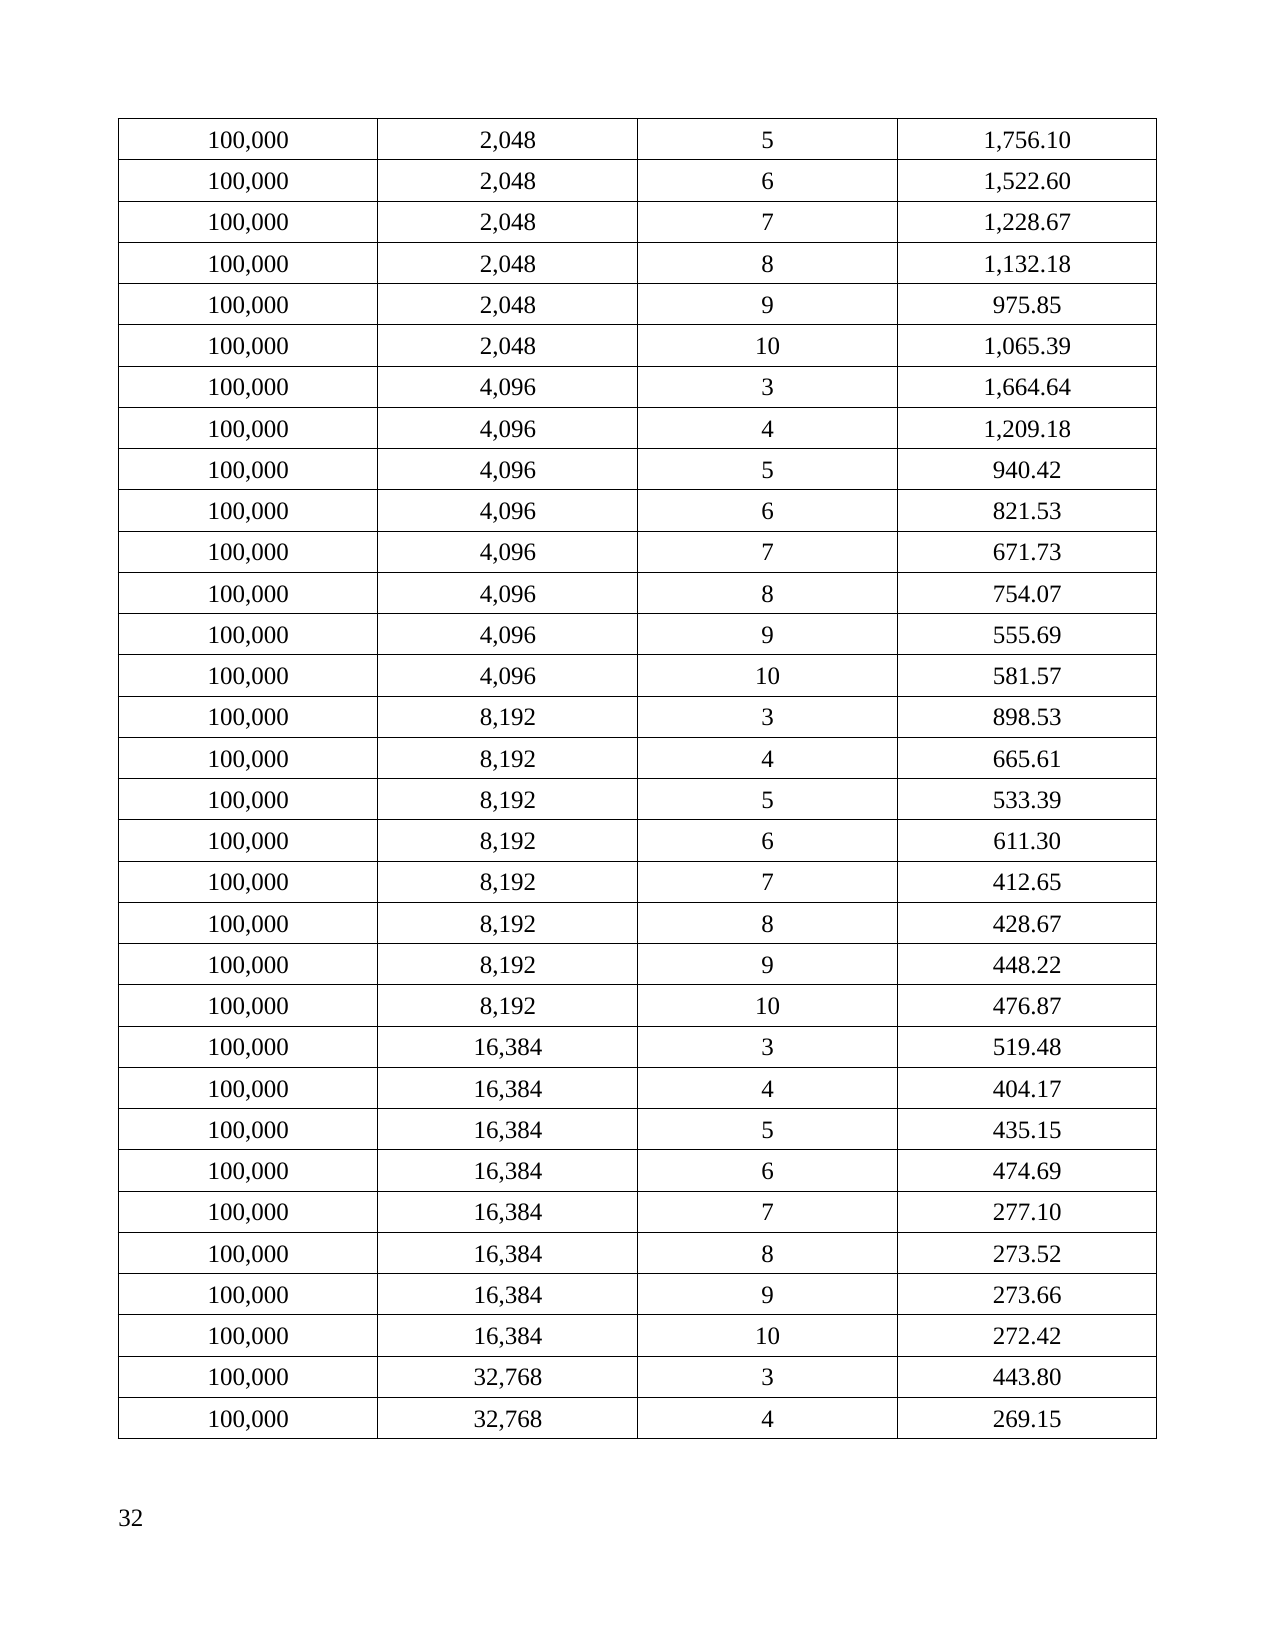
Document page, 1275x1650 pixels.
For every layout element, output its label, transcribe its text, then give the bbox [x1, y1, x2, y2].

table_cell 975.85 [898, 284, 1156, 324]
table_cell 519.48 [898, 1027, 1156, 1067]
table_cell 1,522.60 [898, 160, 1156, 201]
table_cell 671.73 [898, 532, 1156, 572]
table_cell 100,000 [119, 202, 377, 242]
table_cell 940.42 [898, 449, 1156, 489]
table_cell 100,000 [119, 490, 377, 531]
table_cell 754.07 [898, 573, 1156, 613]
table_cell 412.65 [898, 862, 1156, 902]
table_cell 6 [638, 490, 897, 531]
table_cell 8 [638, 903, 897, 943]
table_cell 4 [638, 1068, 897, 1108]
table_cell 8,192 [378, 820, 637, 861]
table_cell 100,000 [119, 1315, 377, 1356]
table_cell 581.57 [898, 655, 1156, 696]
table_cell 1,664.64 [898, 367, 1156, 407]
table_cell 4,096 [378, 367, 637, 407]
table_cell 10 [638, 985, 897, 1026]
table_cell 100,000 [119, 614, 377, 654]
table_cell 5 [638, 779, 897, 819]
table_cell 16,384 [378, 1150, 637, 1191]
table_cell 8 [638, 573, 897, 613]
table_cell 9 [638, 1274, 897, 1314]
table_cell 4,096 [378, 573, 637, 613]
table_cell 5 [638, 449, 897, 489]
table_cell 7 [638, 1192, 897, 1232]
table_cell 8,192 [378, 738, 637, 778]
table_cell 100,000 [119, 573, 377, 613]
table_cell 100,000 [119, 1027, 377, 1067]
table_cell 100,000 [119, 243, 377, 283]
table_cell 3 [638, 367, 897, 407]
table_cell 100,000 [119, 449, 377, 489]
table_cell 898.53 [898, 697, 1156, 737]
table_cell 4,096 [378, 408, 637, 448]
table_cell 273.66 [898, 1274, 1156, 1314]
table_cell 273.52 [898, 1233, 1156, 1273]
table_cell 16,384 [378, 1192, 637, 1232]
table_cell 665.61 [898, 738, 1156, 778]
table_cell 7 [638, 202, 897, 242]
table_cell 8,192 [378, 985, 637, 1026]
table_cell 16,384 [378, 1315, 637, 1356]
table_cell 428.67 [898, 903, 1156, 943]
table_cell 476.87 [898, 985, 1156, 1026]
table_cell 9 [638, 944, 897, 984]
table_cell 533.39 [898, 779, 1156, 819]
table_cell 100,000 [119, 1150, 377, 1191]
table_cell 7 [638, 862, 897, 902]
table_cell 100,000 [119, 1357, 377, 1397]
table_cell 269.15 [898, 1398, 1156, 1438]
table_cell 8,192 [378, 944, 637, 984]
table_cell 100,000 [119, 325, 377, 366]
table_cell 100,000 [119, 160, 377, 201]
table_cell 8,192 [378, 862, 637, 902]
table_cell 100,000 [119, 1274, 377, 1314]
table_cell 4 [638, 408, 897, 448]
table_cell 2,048 [378, 243, 637, 283]
table_cell 6 [638, 820, 897, 861]
table_cell 100,000 [119, 903, 377, 943]
table_cell 2,048 [378, 119, 637, 159]
table_cell 435.15 [898, 1109, 1156, 1149]
table_cell 100,000 [119, 738, 377, 778]
table_cell 100,000 [119, 1068, 377, 1108]
table_cell 16,384 [378, 1027, 637, 1067]
table_cell 32,768 [378, 1398, 637, 1438]
table_cell 821.53 [898, 490, 1156, 531]
table_cell 100,000 [119, 1233, 377, 1273]
table_cell 9 [638, 284, 897, 324]
table_cell 100,000 [119, 655, 377, 696]
table_cell 16,384 [378, 1233, 637, 1273]
table_cell 1,065.39 [898, 325, 1156, 366]
table_cell 7 [638, 532, 897, 572]
table_cell 1,756.10 [898, 119, 1156, 159]
table_cell 100,000 [119, 367, 377, 407]
table_cell 2,048 [378, 202, 637, 242]
table_cell 1,209.18 [898, 408, 1156, 448]
table_cell 10 [638, 1315, 897, 1356]
table_cell 443.80 [898, 1357, 1156, 1397]
table_cell 4,096 [378, 614, 637, 654]
table_cell 2,048 [378, 325, 637, 366]
table_cell 4 [638, 738, 897, 778]
table_cell 16,384 [378, 1274, 637, 1314]
table_cell 100,000 [119, 408, 377, 448]
table_cell 16,384 [378, 1109, 637, 1149]
table_cell 277.10 [898, 1192, 1156, 1232]
table_cell 1,132.18 [898, 243, 1156, 283]
table_cell 8,192 [378, 697, 637, 737]
table_cell 5 [638, 1109, 897, 1149]
table_cell 8,192 [378, 903, 637, 943]
table_cell 100,000 [119, 1398, 377, 1438]
table_cell 100,000 [119, 944, 377, 984]
table_cell 32,768 [378, 1357, 637, 1397]
table_cell 10 [638, 655, 897, 696]
table_cell 474.69 [898, 1150, 1156, 1191]
table_cell 2,048 [378, 160, 637, 201]
table_cell 5 [638, 119, 897, 159]
table_cell 100,000 [119, 862, 377, 902]
table_cell 100,000 [119, 284, 377, 324]
table_cell 100,000 [119, 697, 377, 737]
table_cell 4,096 [378, 532, 637, 572]
table_cell 1,228.67 [898, 202, 1156, 242]
table_cell 100,000 [119, 1192, 377, 1232]
table_cell 611.30 [898, 820, 1156, 861]
table_cell 100,000 [119, 532, 377, 572]
table_cell 8,192 [378, 779, 637, 819]
table_cell 9 [638, 614, 897, 654]
table_cell 100,000 [119, 1109, 377, 1149]
table_cell 100,000 [119, 985, 377, 1026]
table_cell 8 [638, 1233, 897, 1273]
table_cell 16,384 [378, 1068, 637, 1108]
table_cell 3 [638, 697, 897, 737]
table_cell 100,000 [119, 779, 377, 819]
table_cell 4 [638, 1398, 897, 1438]
table_cell 4,096 [378, 490, 637, 531]
table_cell 404.17 [898, 1068, 1156, 1108]
table_cell 3 [638, 1357, 897, 1397]
table_cell 3 [638, 1027, 897, 1067]
table_cell 100,000 [119, 119, 377, 159]
table_cell 6 [638, 1150, 897, 1191]
table_cell 4,096 [378, 449, 637, 489]
table_cell 100,000 [119, 820, 377, 861]
table_cell 448.22 [898, 944, 1156, 984]
table_cell 10 [638, 325, 897, 366]
table_cell 555.69 [898, 614, 1156, 654]
table_cell 6 [638, 160, 897, 201]
table_cell 2,048 [378, 284, 637, 324]
table_cell 4,096 [378, 655, 637, 696]
table_cell 272.42 [898, 1315, 1156, 1356]
table_cell 8 [638, 243, 897, 283]
